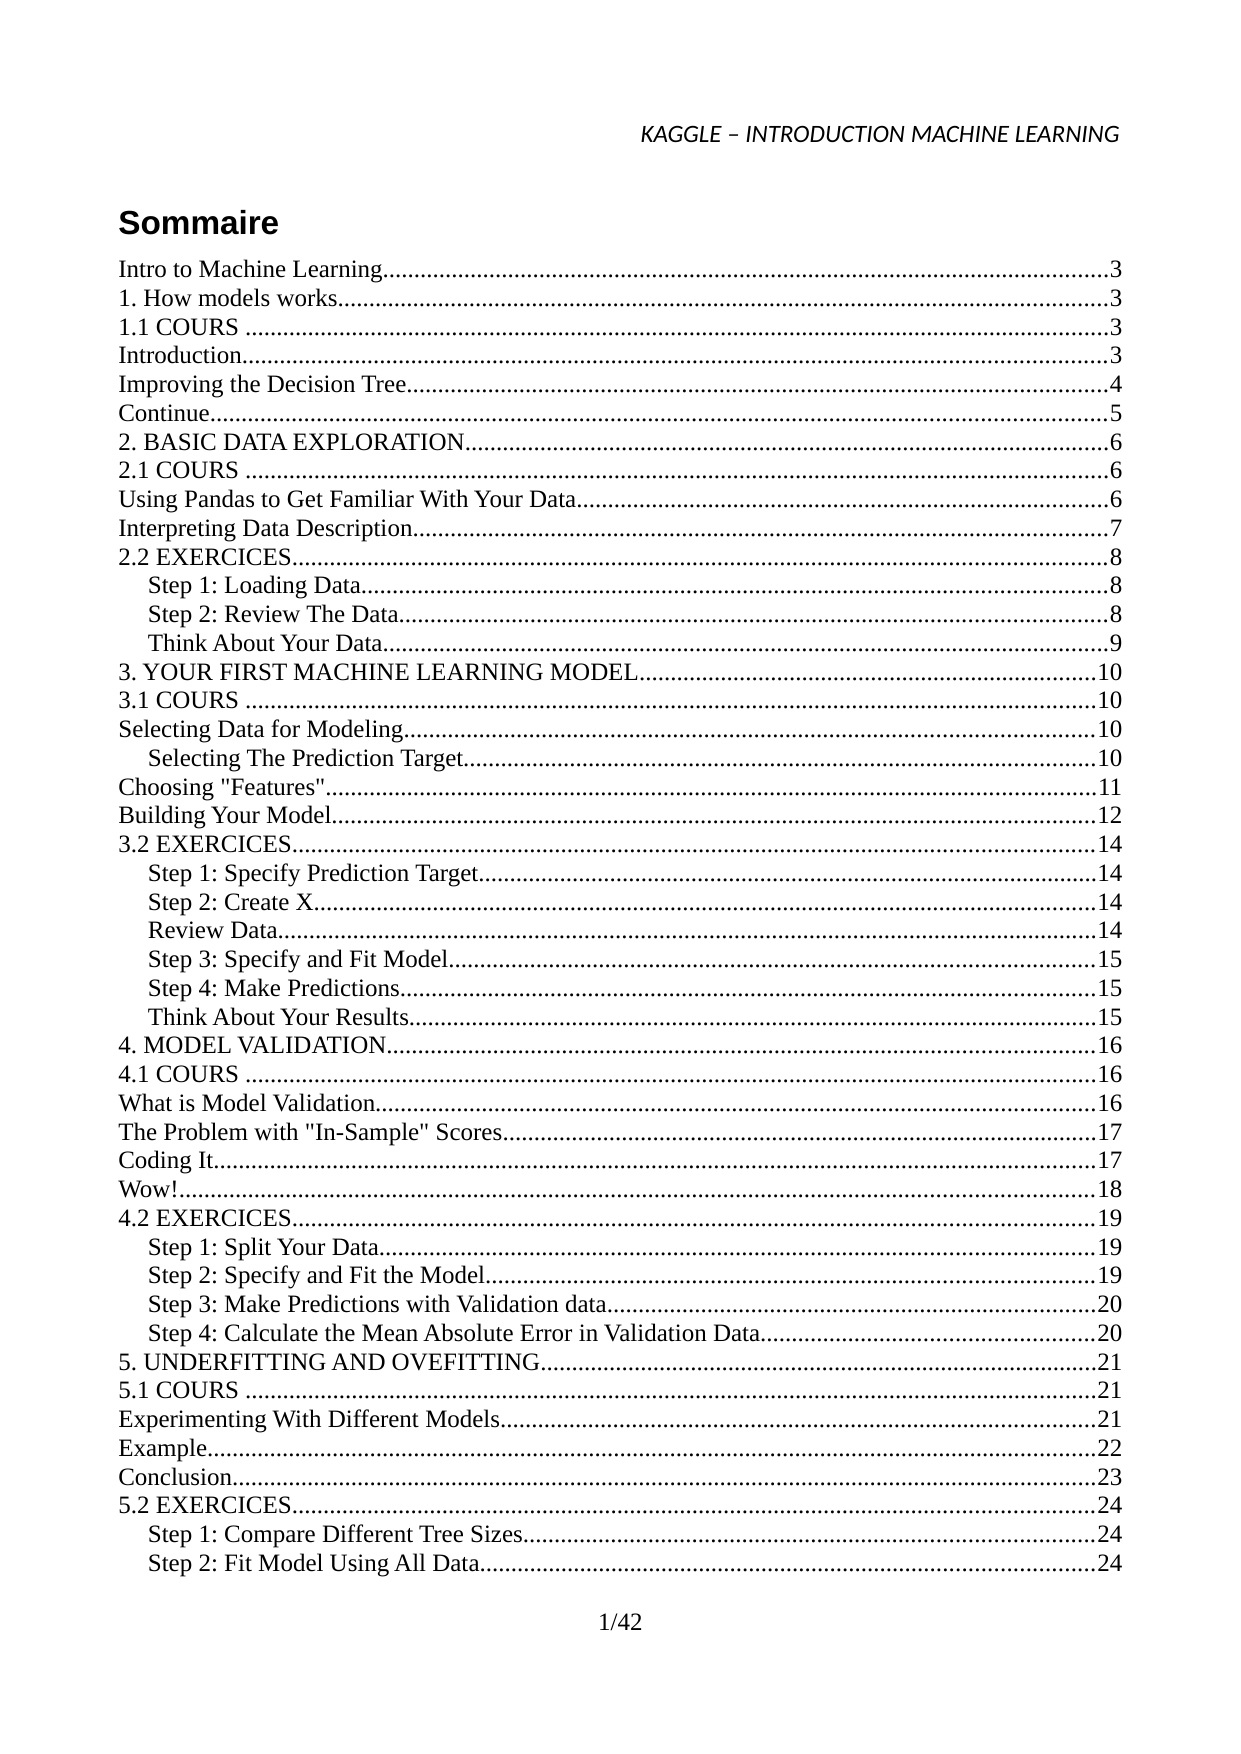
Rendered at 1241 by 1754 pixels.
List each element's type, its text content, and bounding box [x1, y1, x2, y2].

text Step 3: Specify and Fit Model 15 [148, 944, 1122, 973]
text Experimenting With Different Models 21 [118, 1404, 1122, 1433]
text 2.1 COURS 6 [118, 455, 1122, 484]
text Choosing "Features" 11 [118, 772, 1122, 800]
text Think About Your Data 9 [148, 628, 1122, 657]
text Introduction 3 [118, 340, 1122, 369]
text Building Your Model 12 [118, 800, 1122, 829]
text 5.1 COURS 21 [118, 1375, 1122, 1404]
text Step 1: Compare Different Tree Sizes 24 [148, 1519, 1122, 1548]
text Step 2: Fit Model Using All Data 24 [148, 1548, 1122, 1577]
text 3.1 COURS 10 [118, 685, 1122, 714]
text 5. UNDERFITTING AND OVEFITTING 21 [118, 1347, 1122, 1375]
text 4.2 EXERCICES 19 [118, 1203, 1122, 1232]
text 3. YOUR FIRST MACHINE LEARNING MODEL 10 [118, 657, 1122, 685]
text 1.1 COURS 3 [118, 312, 1122, 340]
text Example 22 [118, 1433, 1122, 1462]
text Interpreting Data Description 7 [118, 513, 1122, 542]
text The Problem with "In-Sample" Scores 17 [118, 1117, 1122, 1145]
text Using Pandas to Get Familiar With Your Data 6 [118, 484, 1122, 513]
text Think About Your Results 15 [148, 1002, 1122, 1030]
text Step 1: Specify Prediction Target 14 [148, 858, 1122, 887]
text Wow! 18 [118, 1174, 1122, 1203]
text 2.2 EXERCICES 8 [118, 542, 1122, 570]
text 2. BASIC DATA EXPLORATION 6 [118, 427, 1122, 455]
text Selecting The Prediction Target 10 [148, 743, 1122, 772]
text Intro to Machine Learning 3 [118, 254, 1122, 283]
text Improving the Decision Tree 4 [118, 369, 1122, 398]
text What is Model Validation 16 [118, 1088, 1122, 1117]
subtitle Sommaire [118, 203, 1122, 242]
text Step 4: Calculate the Mean Absolute Error in Validation Data 20 [148, 1318, 1122, 1347]
text Conclusion 23 [118, 1462, 1122, 1490]
text Step 2: Review The Data 8 [148, 599, 1122, 628]
text Review Data 14 [148, 915, 1122, 944]
text Step 1: Split Your Data 19 [148, 1232, 1122, 1260]
text 3.2 EXERCICES 14 [118, 829, 1122, 858]
text Step 1: Loading Data 8 [148, 570, 1122, 599]
text 5.2 EXERCICES 24 [118, 1490, 1122, 1519]
text Coding It 17 [118, 1145, 1122, 1174]
text Step 2: Specify and Fit the Model 19 [148, 1260, 1122, 1289]
text 4.1 COURS 16 [118, 1059, 1122, 1088]
text Step 4: Make Predictions 15 [148, 973, 1122, 1002]
text Step 2: Create X 14 [148, 887, 1122, 915]
text Step 3: Make Predictions with Validation data 20 [148, 1289, 1122, 1318]
text Selecting Data for Modeling 10 [118, 714, 1122, 743]
text 1. How models works 3 [118, 283, 1122, 312]
text Continue 5 [118, 398, 1122, 427]
text 4. MODEL VALIDATION 16 [118, 1030, 1122, 1059]
